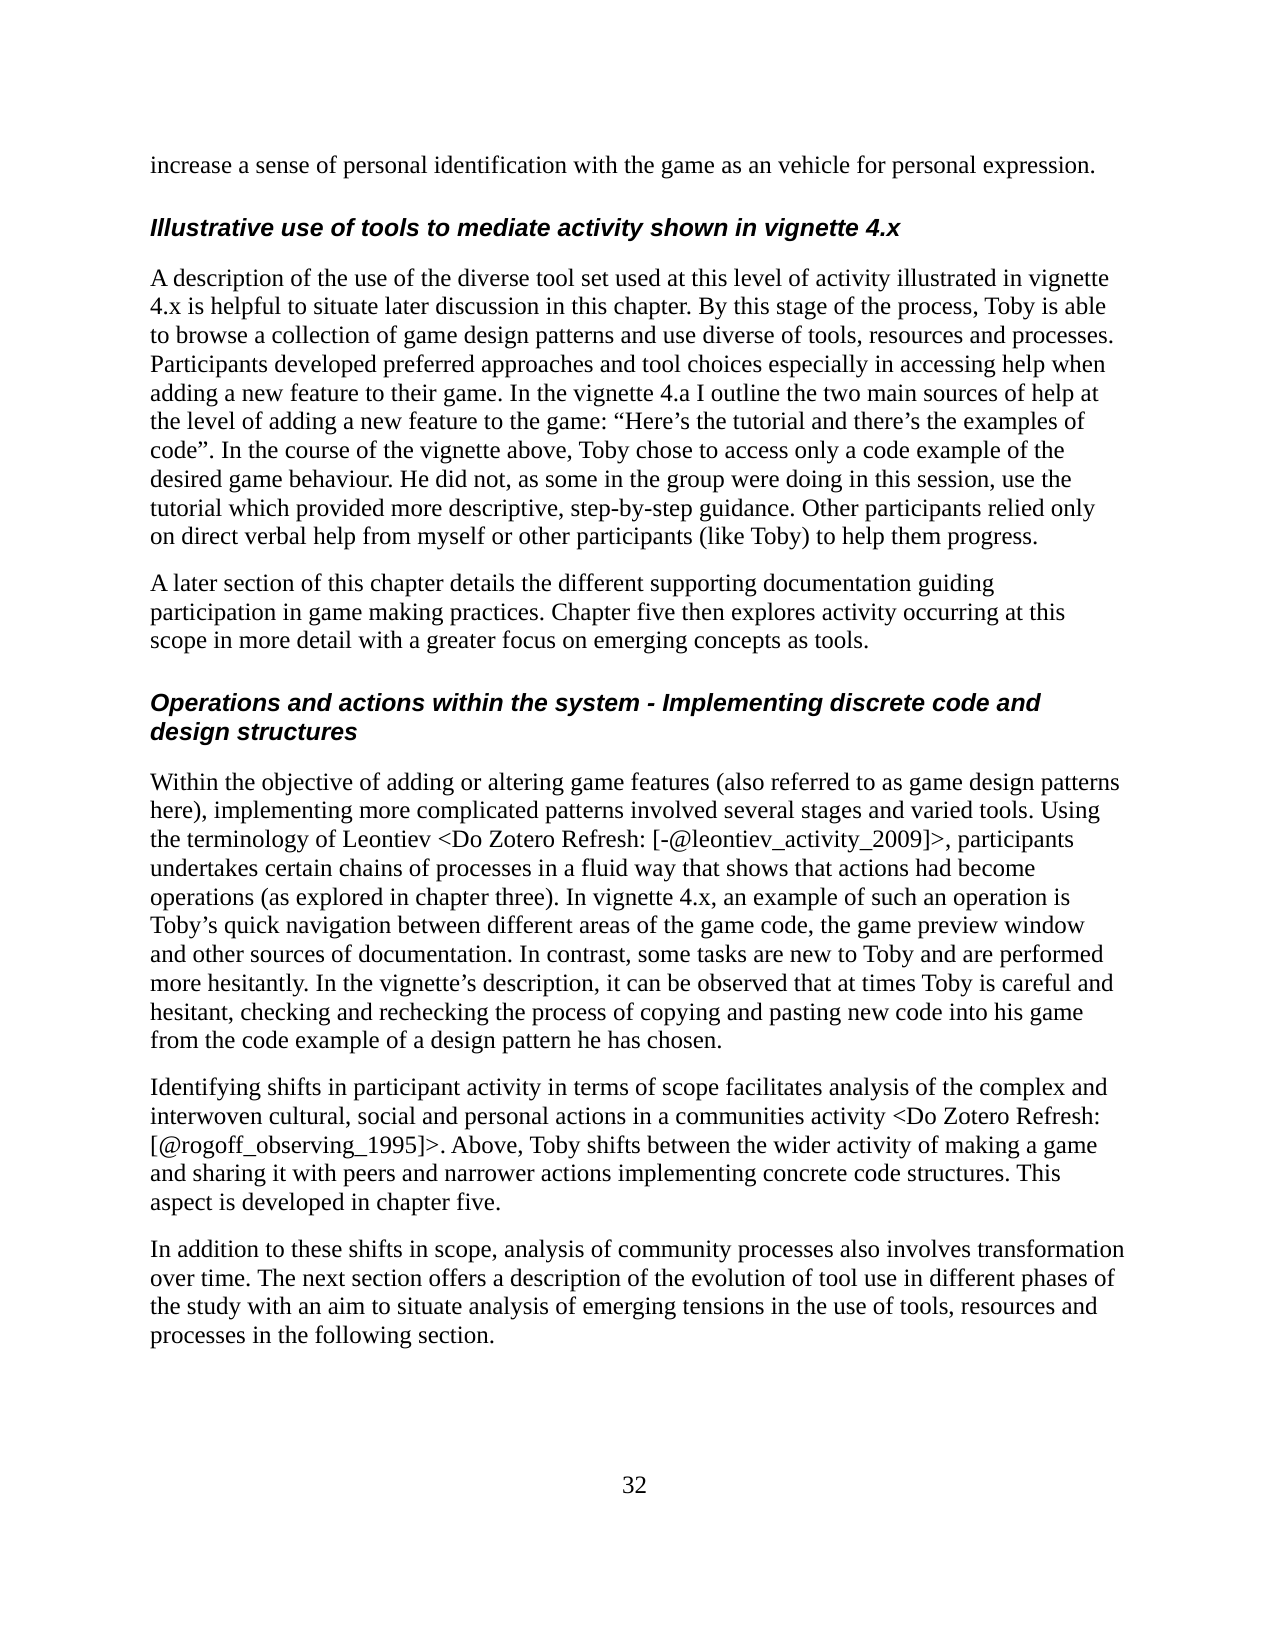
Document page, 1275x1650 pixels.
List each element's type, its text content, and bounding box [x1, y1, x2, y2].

text A later section of this chapter details the different supporting documentation guiding participation in game making practices. Chapter five then explores activity occurring at this scope in more detail with a greater focus on emerging concepts as tools. [150, 568, 1125, 654]
text Within the objective of adding or altering game features (also referred to as game design patterns here), implementing more complicated patterns involved several stages and varied tools. Using the terminology of Leontiev <Do Zotero Refresh: [-@leontiev_activity_2009]>, participants undertakes certain chains of processes in a fluid way that shows that actions had become operations (as explored in chapter three). In vignette 4.x, an example of such an operation is Toby’s quick navigation between different areas of the game code, the game preview window and other sources of documentation. In contrast, some tasks are new to Toby and are performed more hesitantly. In the vignette’s description, it can be observed that at times Toby is careful and hesitant, checking and rechecking the process of copying and pasting new code into his game from the code example of a design pattern he has chosen. [150, 767, 1125, 1054]
text In addition to these shifts in scope, analysis of community processes also involves transformation over time. The next section offers a description of the evolution of tool use in different phases of the study with an aim to situate analysis of emerging tensions in the use of tools, resources and processes in the following section. [150, 1234, 1125, 1349]
subtitle Illustrative use of tools to mediate activity shown in vignette 4.x [150, 213, 1125, 241]
subtitle Operations and actions within the system - Implementing discrete code and design structures [150, 688, 1125, 745]
text increase a sense of personal identification with the game as an vehicle for personal expression. [150, 150, 1125, 179]
text Identifying shifts in participant activity in terms of scope facilitates analysis of the complex and interwoven cultural, social and personal actions in a communities activity <Do Zotero Refresh: [@rogoff_observing_1995]>. Above, Toby shifts between the wider activity of making a game and sharing it with peers and narrower actions implementing concrete code structures. This aspect is developed in chapter five. [150, 1072, 1125, 1216]
text A description of the use of the diverse tool set used at this level of activity illustrated in vignette 4.x is helpful to situate later discussion in this chapter. By this stage of the process, Toby is able to browse a collection of game design patterns and use diverse of tools, resources and processes. Participants developed preferred approaches and tool choices especially in accessing help when adding a new feature to their game. In the vignette 4.a I outline the two main sources of help at the level of adding a new feature to the game: “Here’s the tutorial and there’s the examples of code”. In the course of the vignette above, Toby chose to access only a code example of the desired game behaviour. He did not, as some in the group were doing in this session, use the tutorial which provided more descriptive, step-by-step guidance. Other participants relied only on direct verbal help from myself or other participants (like Toby) to help them progress. [150, 263, 1125, 550]
